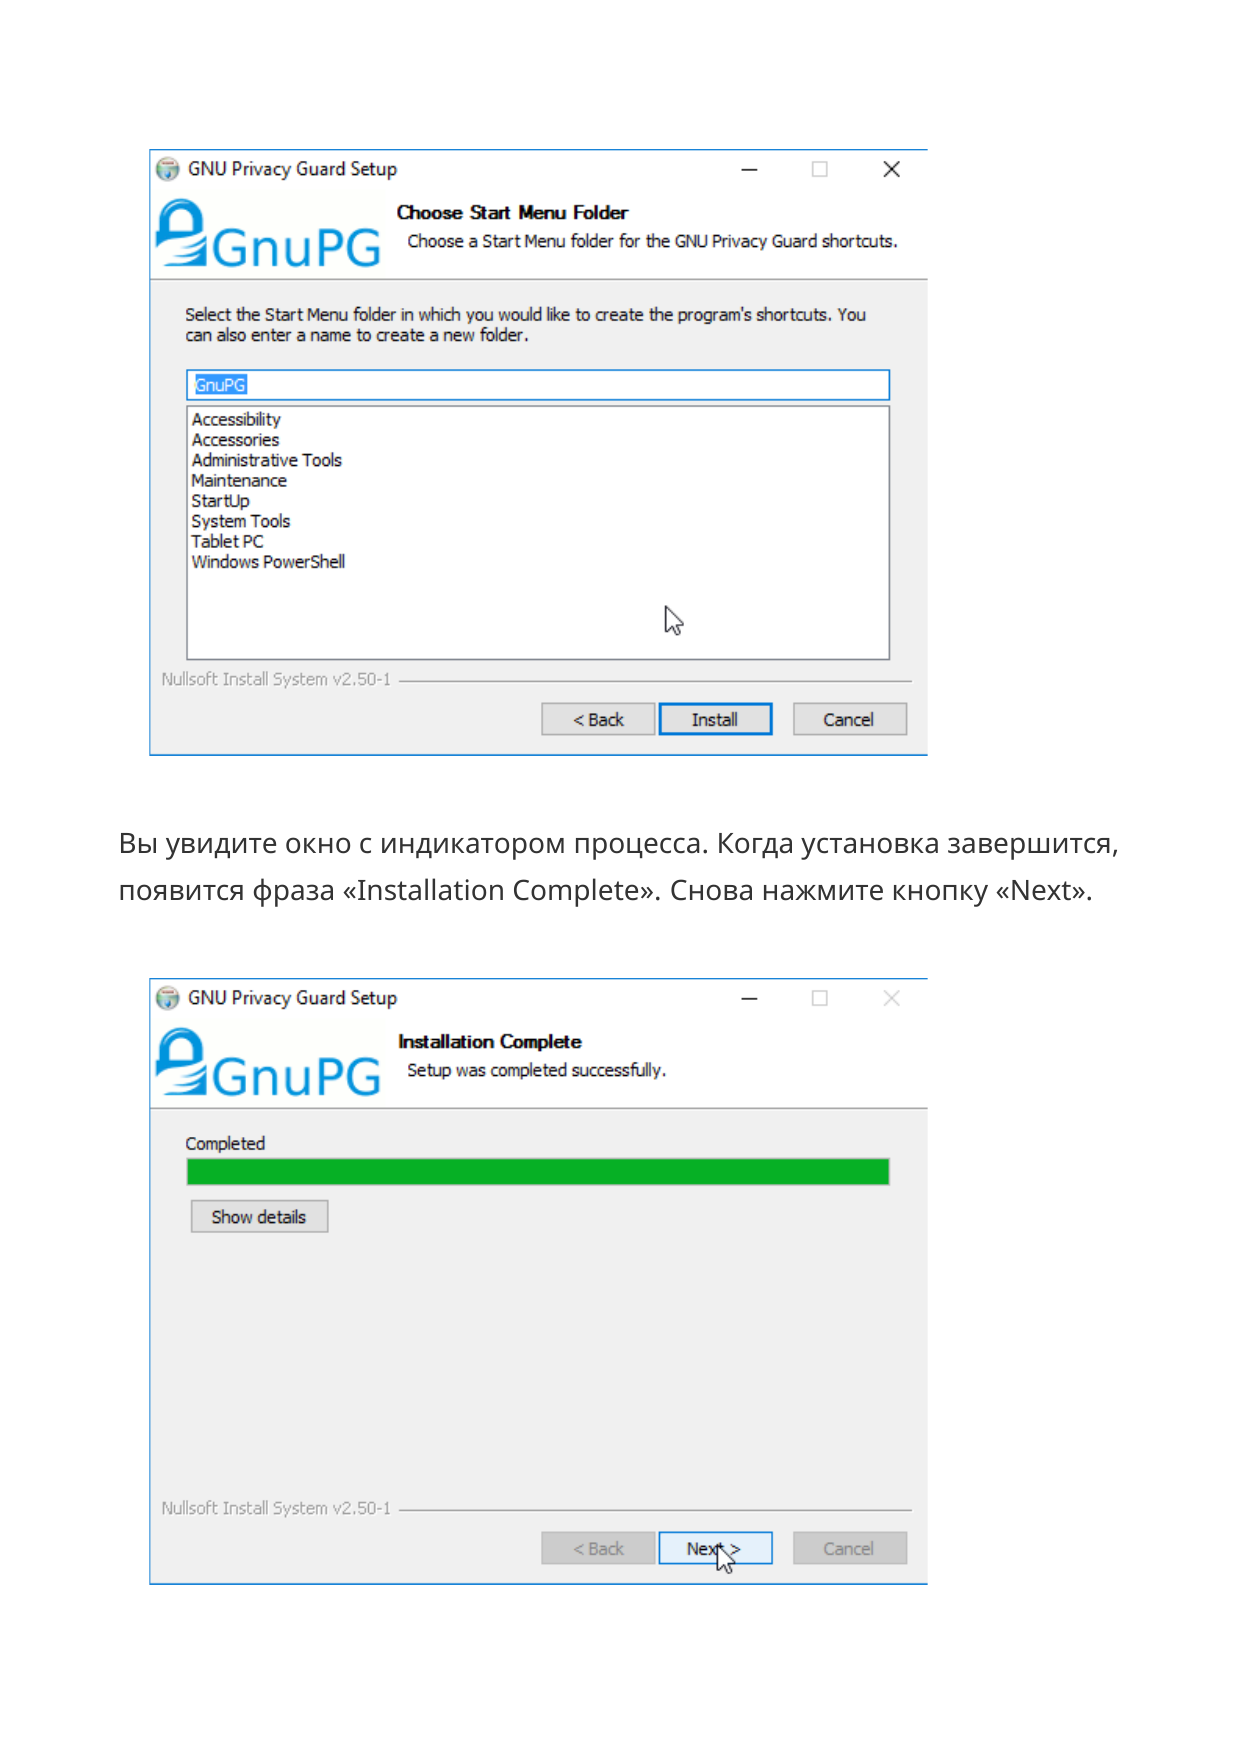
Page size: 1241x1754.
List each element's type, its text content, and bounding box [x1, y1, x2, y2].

text Вы увидите окно с индикатором процесса. Когда установка завершится, появится фраза «Installation Complete». Снова нажмите кнопку «Next». [118, 824, 1122, 908]
picture [149, 149, 928, 756]
picture [149, 978, 928, 1585]
